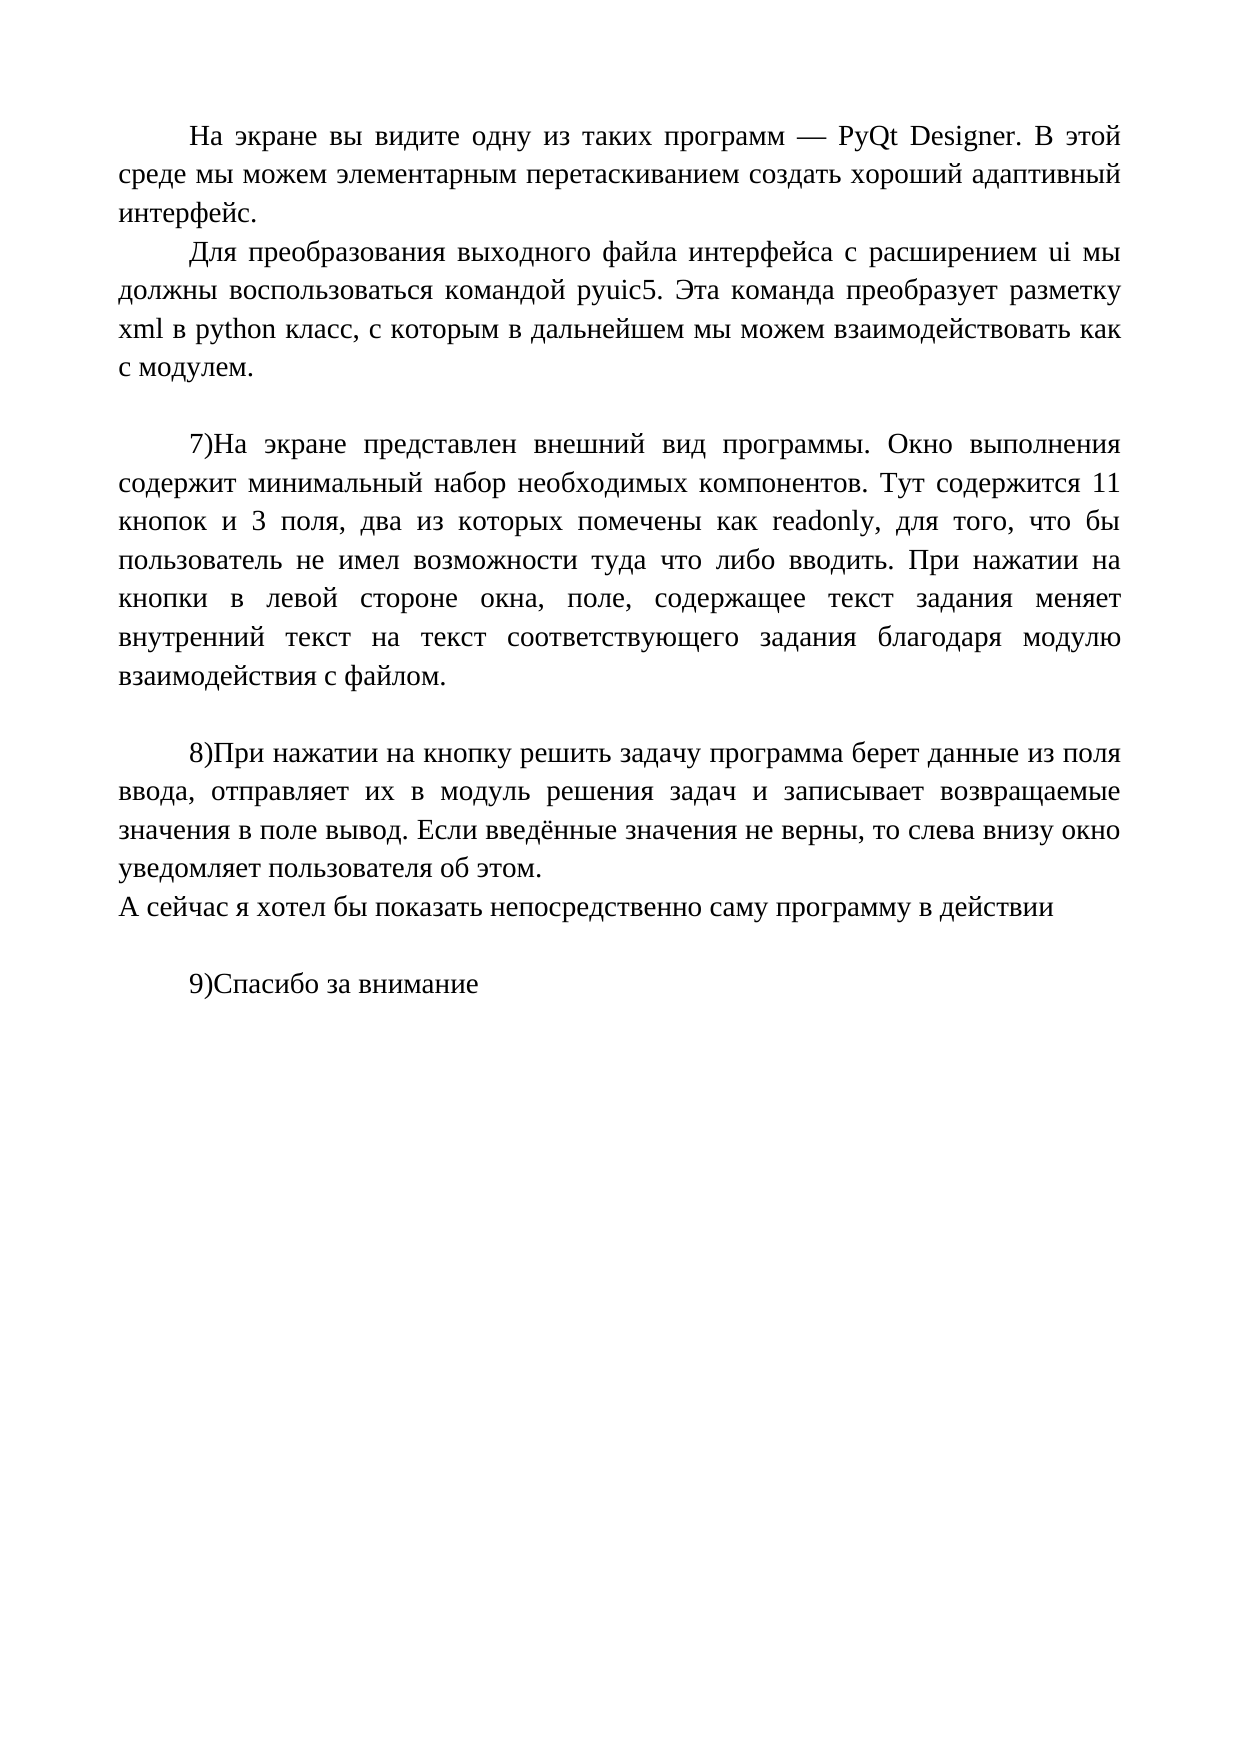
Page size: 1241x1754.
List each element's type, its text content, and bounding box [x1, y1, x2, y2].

text Для преобразования выходного файла интерфейса с расширением ui мы должны воспользоваться командой pyuic5. Эта команда преобразует разметку xml в python класс, с которым в дальнейшем мы можем взаимодействовать как с модулем. [118, 234, 1122, 383]
text На экране вы видите одну из таких программ — PyQt Designer. В этой среде мы можем элементарным перетаскиванием создать хороший адаптивный интерфейс. [118, 118, 1122, 229]
text 7)На экране представлен внешний вид программы. Окно выполнения содержит минимальный набор необходимых компонентов. Тут содержится 11 кнопок и 3 поля, два из которых помечены как readonly, для того, что бы пользователь не имел возможности туда что либо вводить. При нажатии на кнопки в левой стороне окна, поле, содержащее текст задания меняет внутренний текст на текст соответствующего задания благодаря модулю взаимодействия с файлом. [118, 426, 1122, 691]
text 9)Спасибо за внимание [118, 966, 1122, 999]
text А сейчас я хотел бы показать непосредственно саму программу в действии [118, 889, 1122, 922]
text 8)При нажатии на кнопку решить задачу программа берет данные из поля ввода, отправляет их в модуль решения задач и записывает возвращаемые значения в поле вывод. Если введённые значения не верны, то слева внизу окно уведомляет пользователя об этом. [118, 735, 1122, 884]
